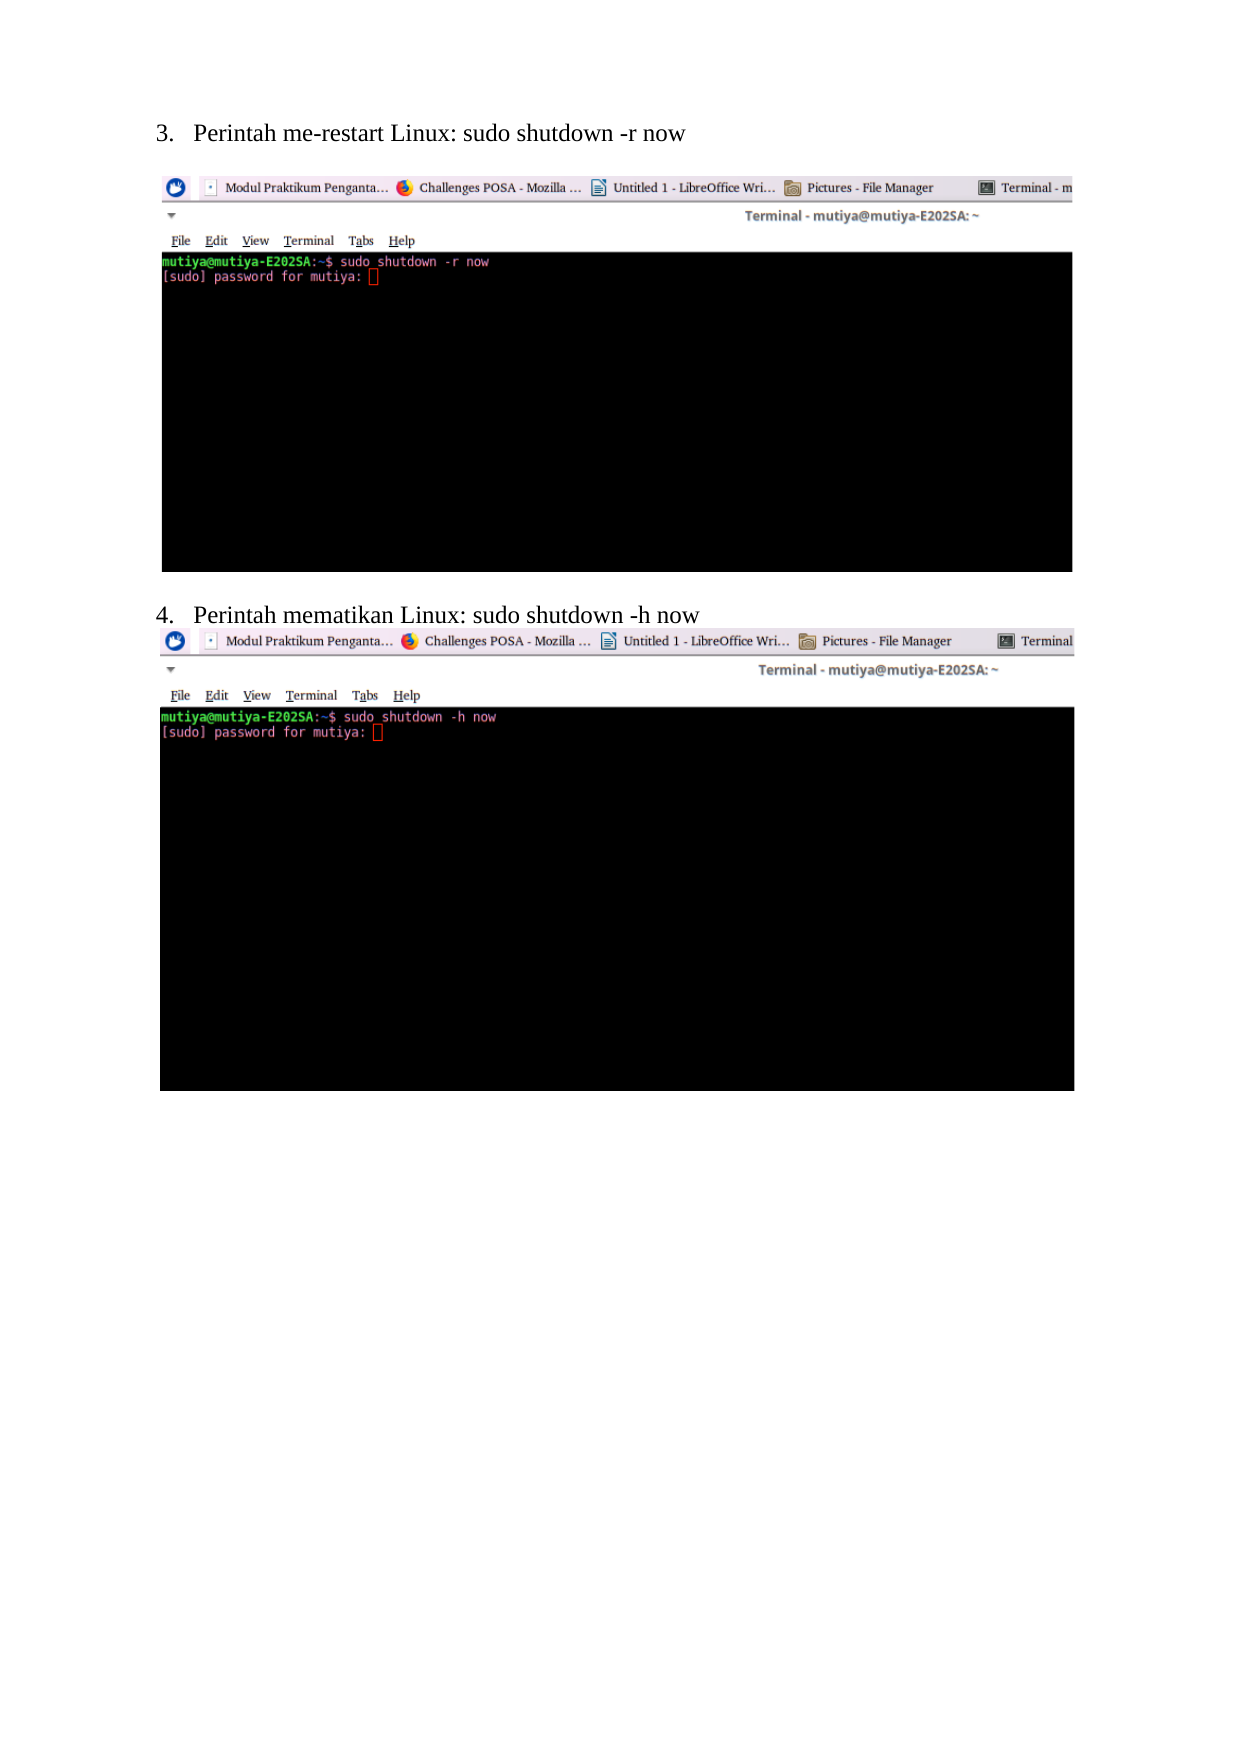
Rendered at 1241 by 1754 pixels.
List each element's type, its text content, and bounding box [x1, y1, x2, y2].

picture [161, 176, 1073, 572]
list Perintah me-restart Linux: sudo shutdown -r now [156, 118, 1122, 147]
list Perintah mematikan Linux: sudo shutdown -h now [156, 600, 1122, 629]
